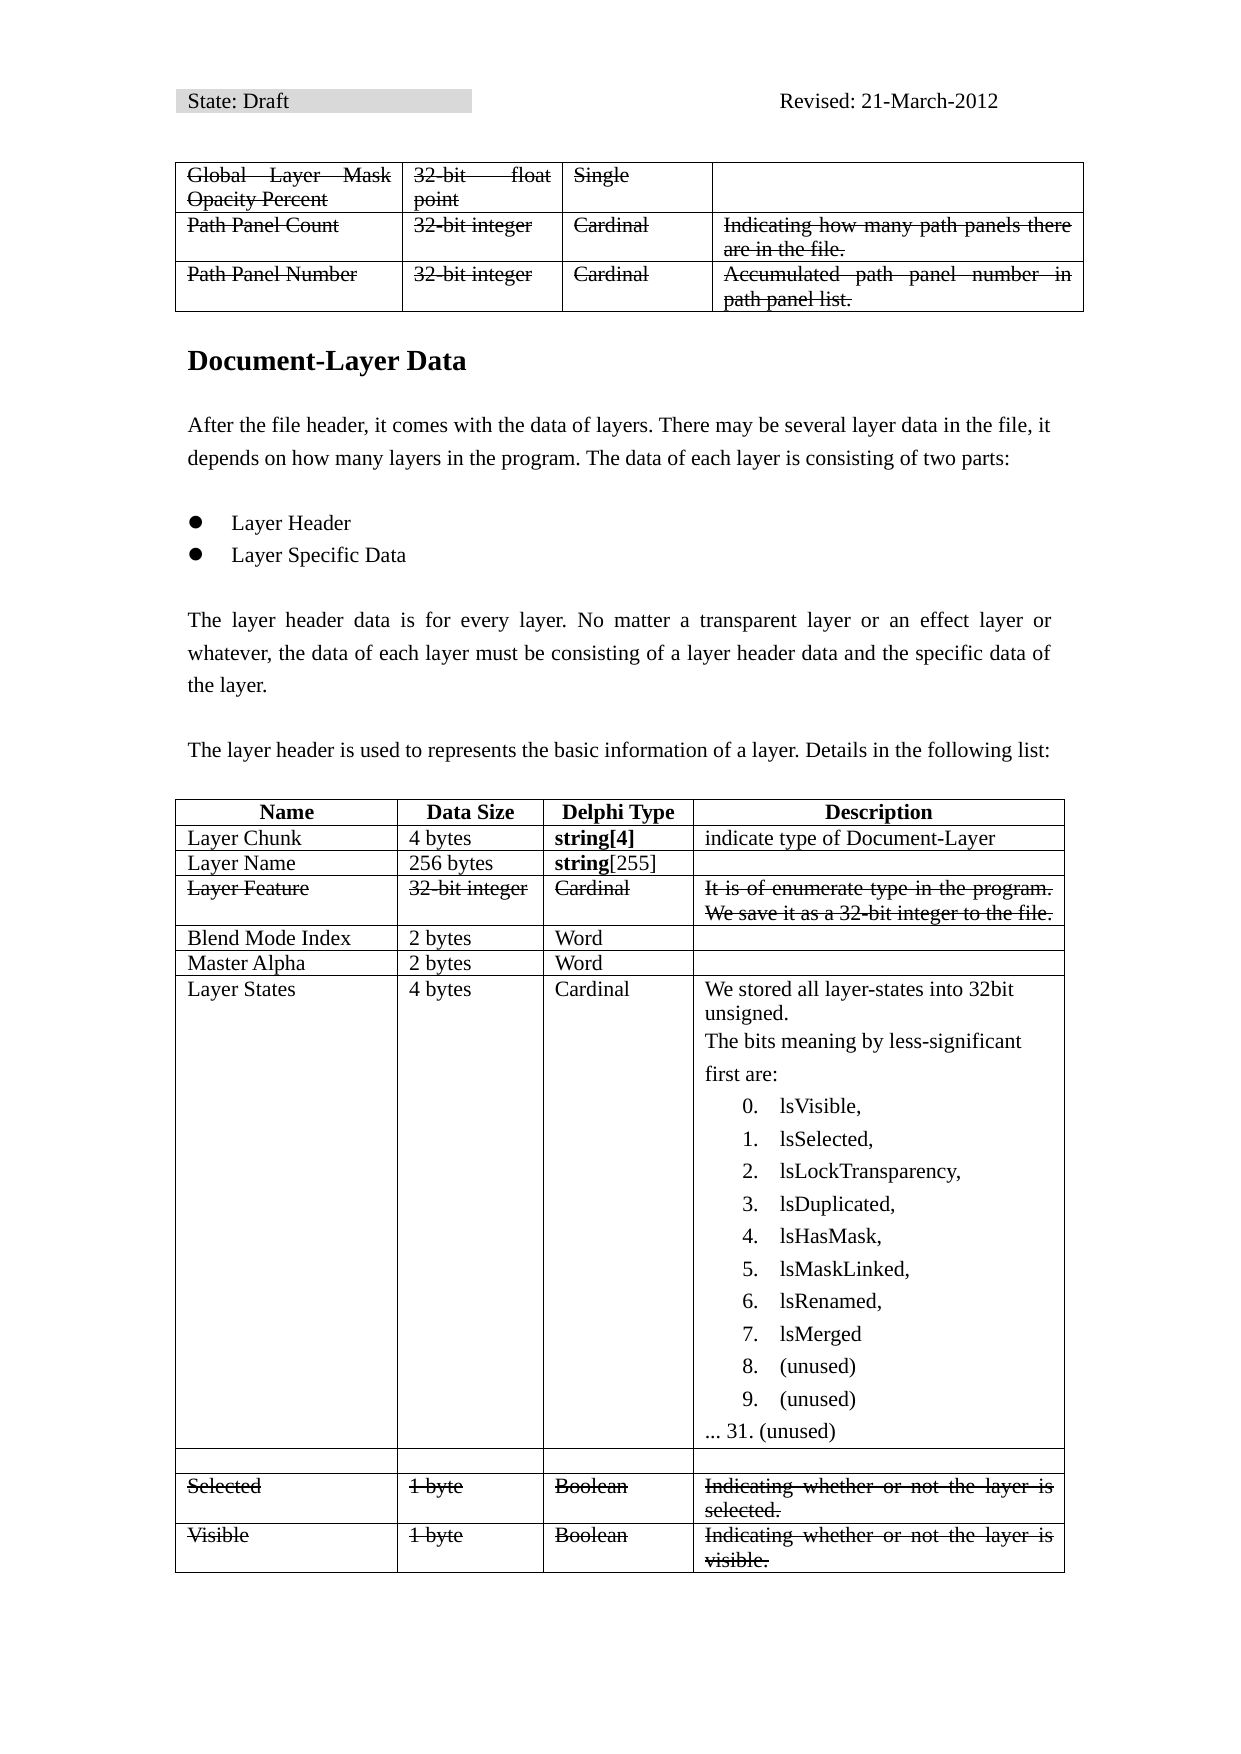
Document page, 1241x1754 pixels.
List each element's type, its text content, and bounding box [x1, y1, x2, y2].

table_cell Layer States [176, 976, 397, 1447]
table_header Description [694, 800, 1064, 824]
table_cell We stored all layer-states into 32bit unsigned. The bits meaning by less-significant first are: lsVisible, lsSelected, lsLockTransparency, lsDuplicated, lsHasMask, lsMaskLinked, lsRenamed, lsMerged (unused) (unused) ... 31. (unused) [694, 976, 1064, 1447]
table_cell Accumulated path panel number in path panel list. [713, 262, 1083, 311]
table_cell 256 bytes [398, 851, 543, 875]
table_cell [176, 1449, 397, 1473]
table_cell Word [544, 926, 693, 950]
table_cell 2 bytes [398, 951, 543, 975]
table_cell Cardinal [544, 876, 693, 925]
table_cell [398, 1449, 543, 1473]
table_header Name [176, 800, 397, 824]
table_cell 4 bytes [398, 976, 543, 1447]
table_cell Global Layer Mask Opacity Percent [176, 163, 402, 212]
table_cell Layer Feature [176, 876, 397, 925]
table_cell 1 byte [398, 1474, 543, 1522]
table_cell 4 bytes [398, 826, 543, 850]
table_cell string[4] [544, 826, 693, 850]
table_cell Path Panel Number [176, 262, 402, 311]
table_cell Selected [176, 1474, 397, 1522]
table_cell 32-bit integer [403, 262, 562, 311]
text Document-Layer Data [187, 344, 1053, 377]
table_cell Layer Name [176, 851, 397, 875]
table_cell Word [544, 951, 693, 975]
table_cell 32-bit float point [403, 163, 562, 212]
list Layer Header [187, 507, 1053, 539]
table_cell 32-bit integer [403, 213, 562, 261]
table_cell 32-bit integer [398, 876, 543, 925]
text After the file header, it comes with the data of layers. There may be several layer data in the file, it depends on how many layers in the program. The data of each layer is consisting of two parts: [187, 409, 1053, 474]
table_header Data Size [398, 800, 543, 824]
table_cell Indicating whether or not the layer is visible. [694, 1524, 1064, 1572]
table_cell Indicating how many path panels there are in the file. [713, 213, 1083, 261]
table_cell [694, 951, 1064, 975]
table_cell [694, 1449, 1064, 1473]
table_cell indicate type of Document-Layer [694, 826, 1064, 850]
table_cell Cardinal [563, 262, 712, 311]
text The layer header is used to represents the basic information of a layer. Details in the following list: [187, 734, 1053, 767]
table_cell Cardinal [563, 213, 712, 261]
table_cell [694, 851, 1064, 875]
table_cell Visible [176, 1524, 397, 1572]
table_cell Boolean [544, 1524, 693, 1572]
table_cell Path Panel Count [176, 213, 402, 261]
table_cell Blend Mode Index [176, 926, 397, 950]
table_cell [544, 1449, 693, 1473]
table_cell Layer Chunk [176, 826, 397, 850]
list Layer Specific Data [187, 539, 1053, 572]
table_cell Master Alpha [176, 951, 397, 975]
table_cell 2 bytes [398, 926, 543, 950]
table_cell It is of enumerate type in the program. We save it as a 32-bit integer to the file. [694, 876, 1064, 925]
table_cell string[255] [544, 851, 693, 875]
table_header Delphi Type [544, 800, 693, 824]
table_cell 1 byte [398, 1524, 543, 1572]
table_cell Indicating whether or not the layer is selected. [694, 1474, 1064, 1522]
table_cell Cardinal [544, 976, 693, 1447]
table_cell [694, 926, 1064, 950]
table_cell Boolean [544, 1474, 693, 1522]
text The layer header data is for every layer. No matter a transparent layer or an effect layer or whatever, the data of each layer must be consisting of a layer header data and the specific data of the layer. [187, 604, 1053, 702]
table_cell Single [563, 163, 712, 212]
table_cell [713, 163, 1083, 212]
